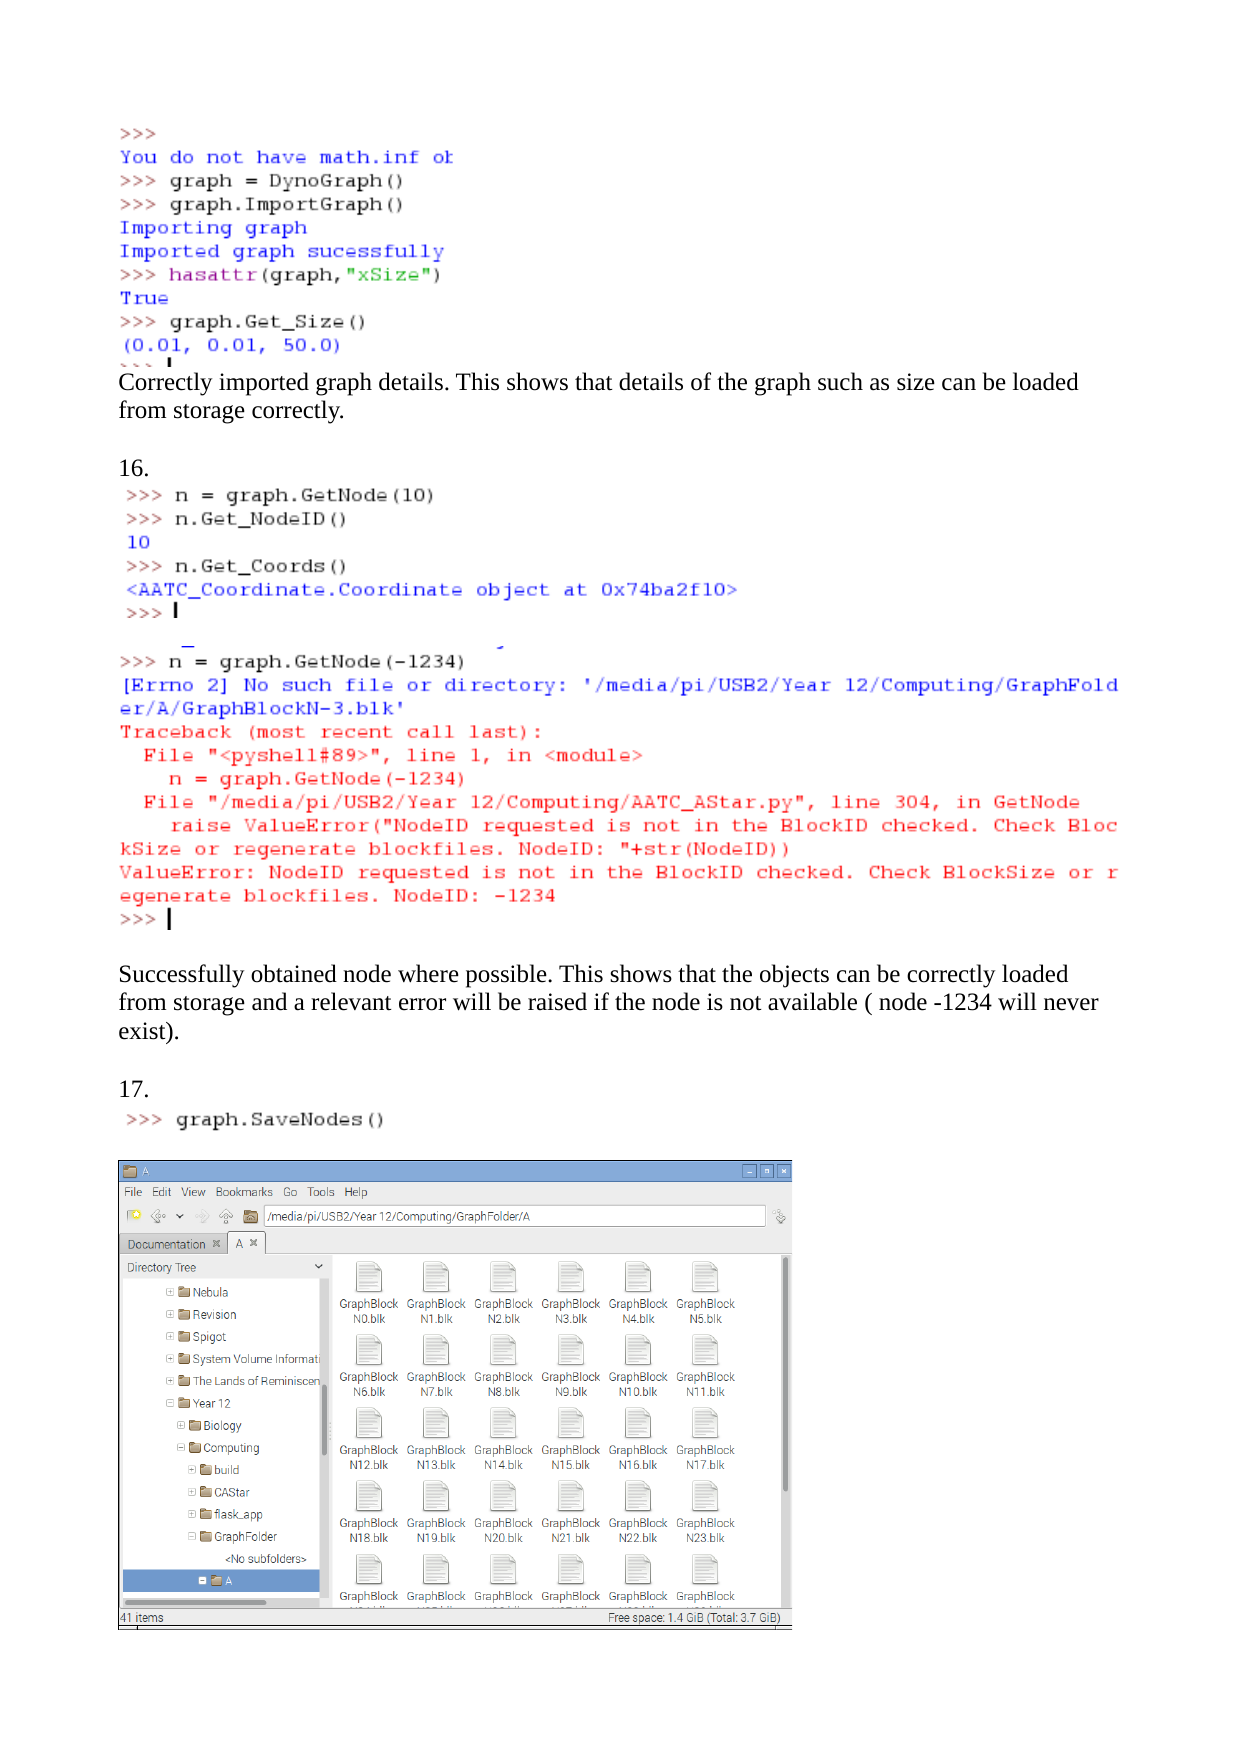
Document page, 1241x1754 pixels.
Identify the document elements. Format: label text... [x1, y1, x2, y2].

text 17. [118, 1074, 1122, 1102]
picture [118, 1160, 793, 1630]
text 16. [118, 453, 1122, 482]
picture [118, 118, 453, 367]
text Successfully obtained node where possible. This shows that the objects can be correctly loaded from storage and a relevant error will be raised if the node is not available ( node -1234 will never exist). [118, 959, 1122, 1045]
picture [118, 1102, 437, 1132]
text Correctly imported graph details. This shows that details of the graph such as size can be loaded from storage correctly. [118, 118, 1122, 424]
picture [118, 646, 1123, 930]
picture [118, 481, 748, 618]
